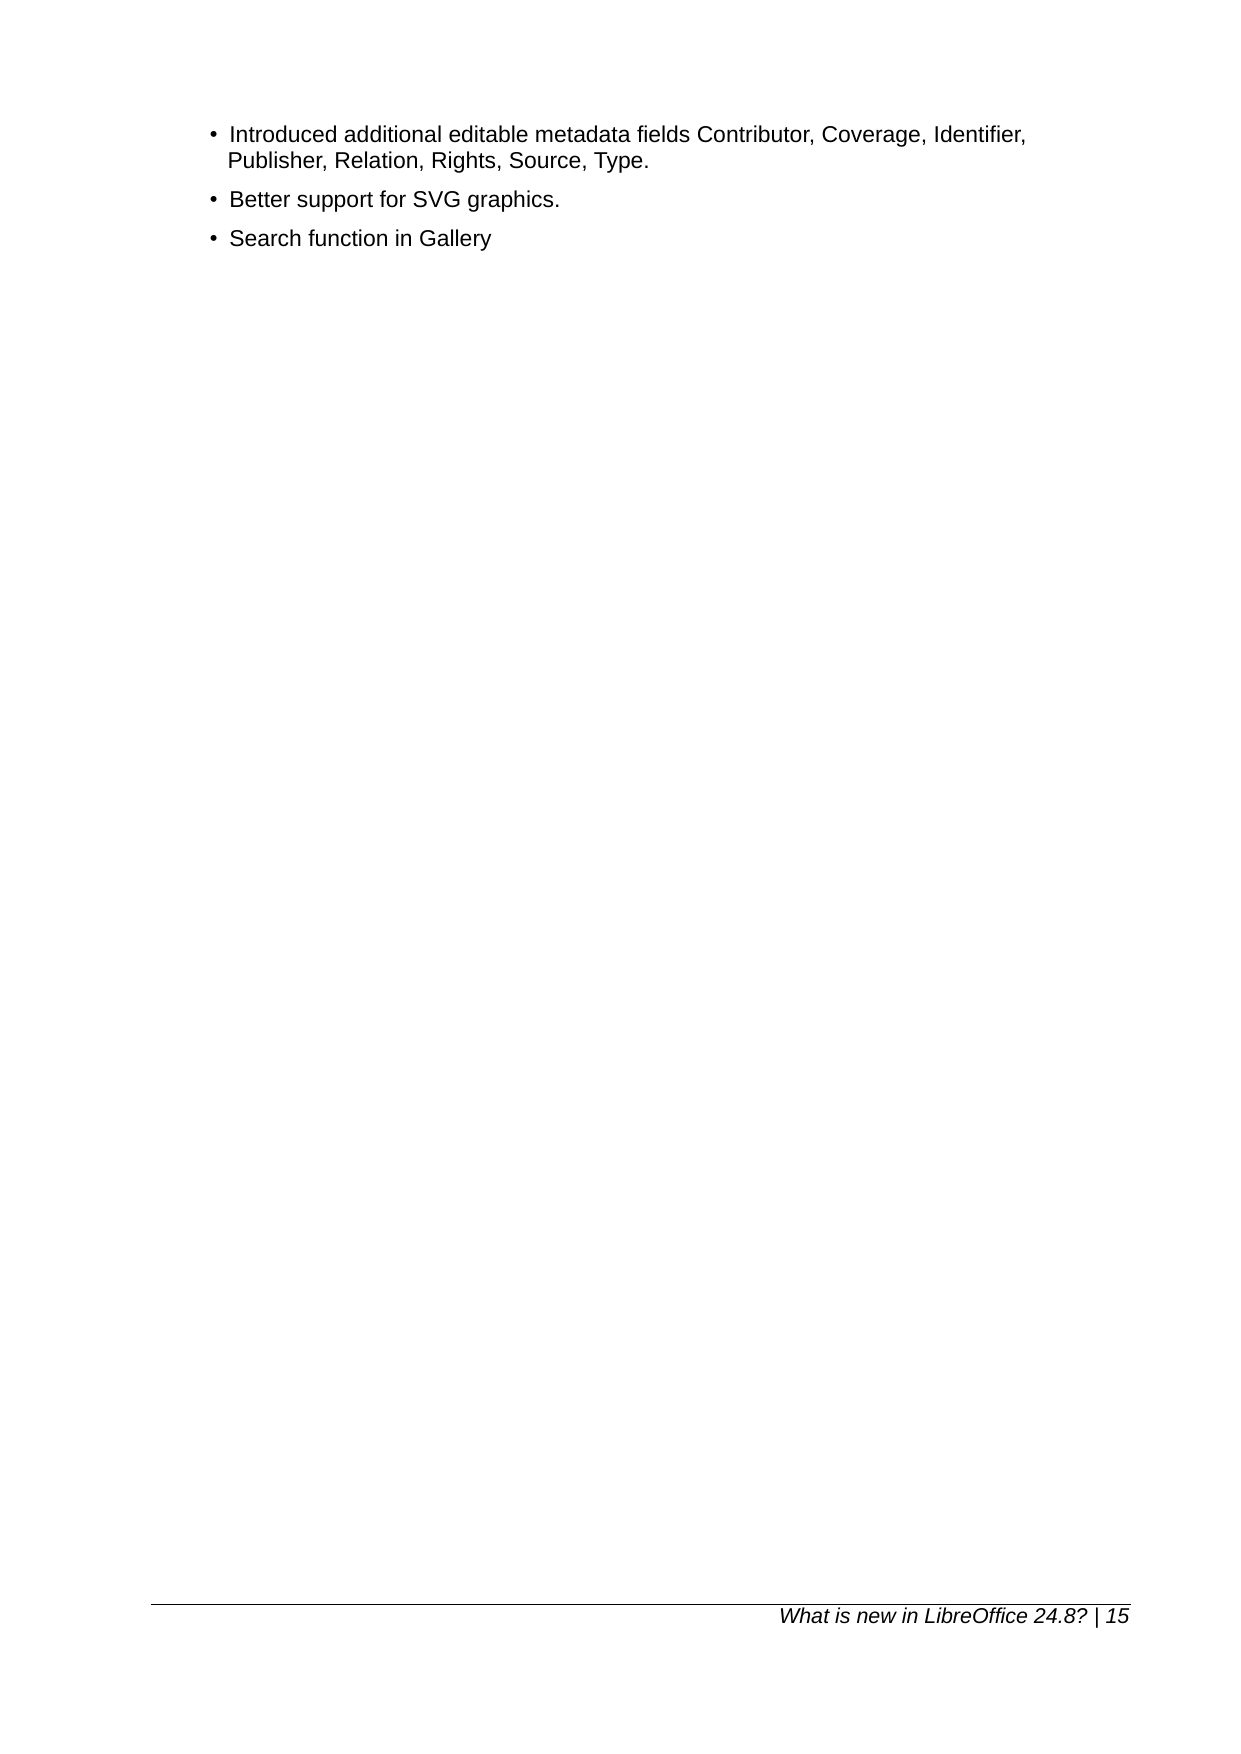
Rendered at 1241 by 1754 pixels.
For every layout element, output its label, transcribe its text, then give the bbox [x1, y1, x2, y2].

list Search function in Gallery [209, 225, 1131, 251]
list Introduced additional editable metadata fields Contributor, Coverage, Identifier, Publisher, Relation, Rights, Source, Type. [209, 121, 1131, 174]
list Better support for SVG graphics. [209, 186, 1131, 213]
